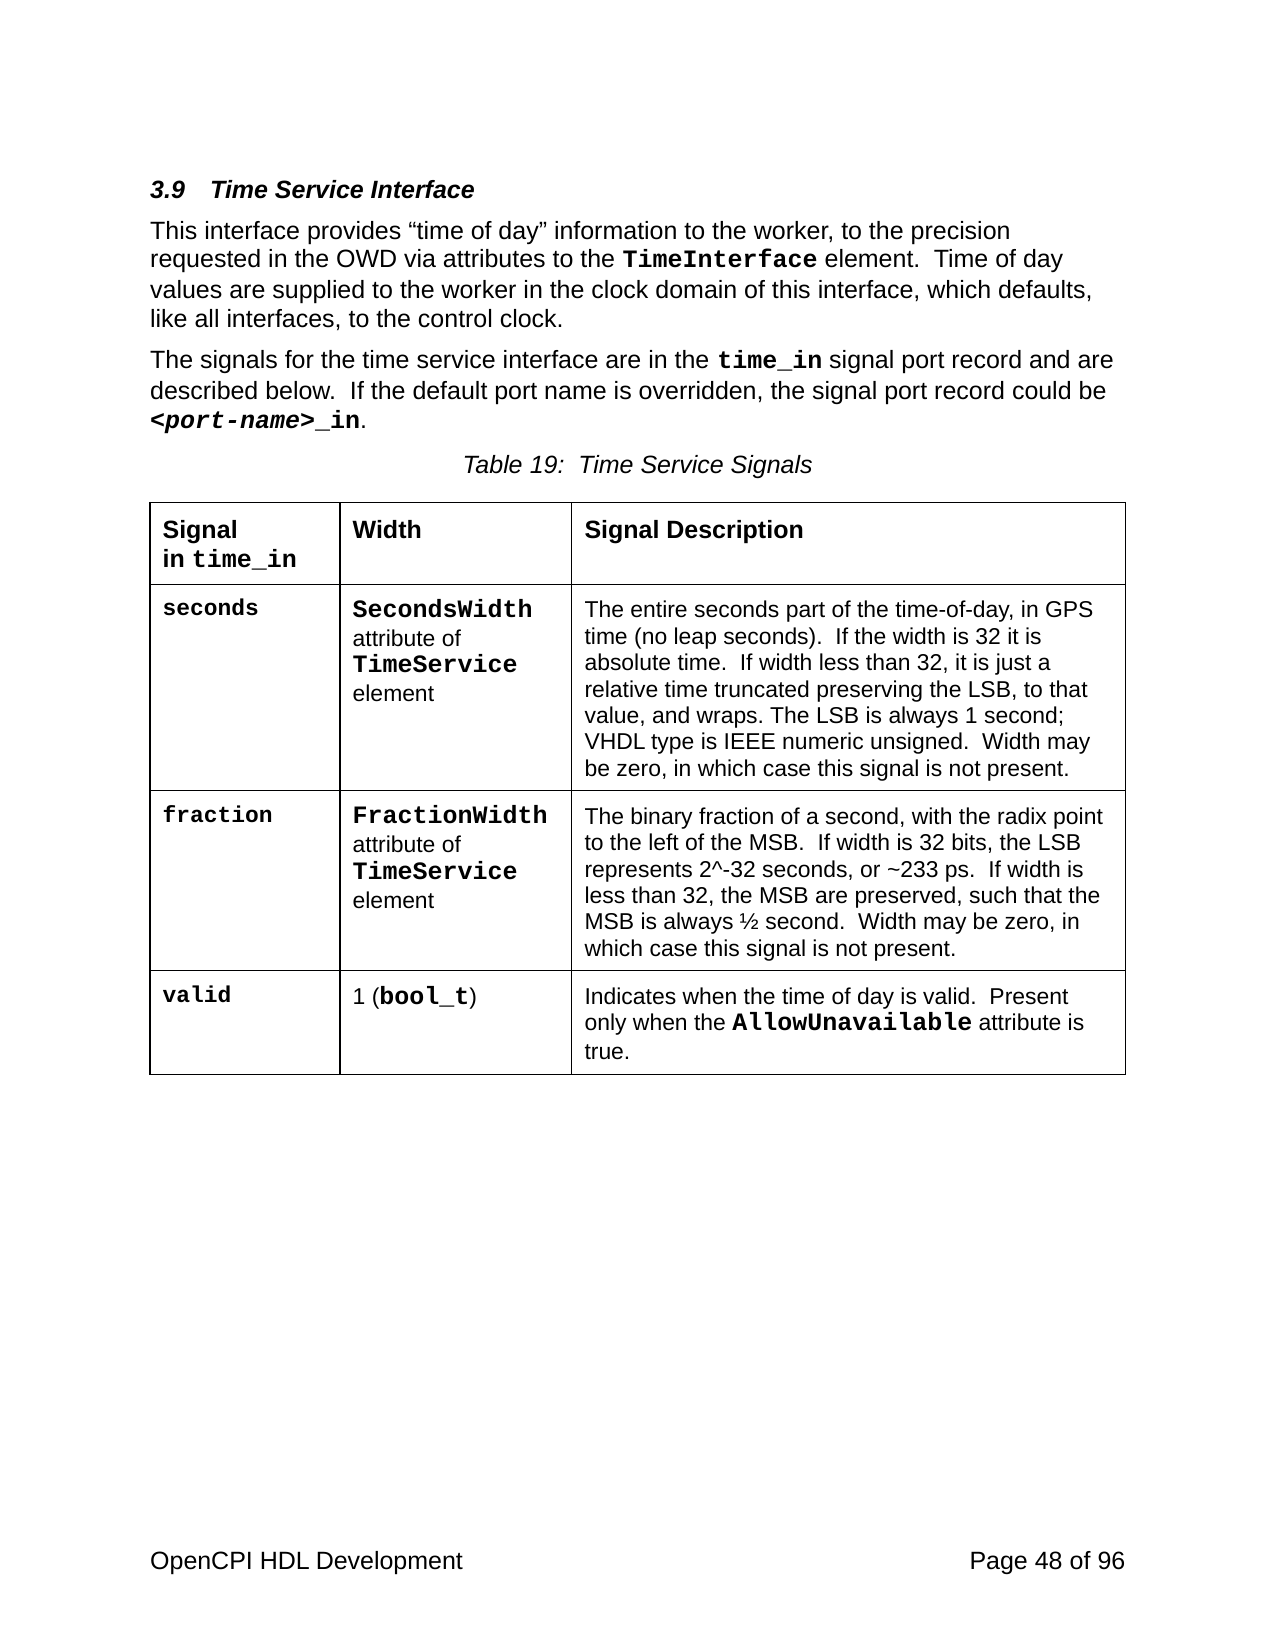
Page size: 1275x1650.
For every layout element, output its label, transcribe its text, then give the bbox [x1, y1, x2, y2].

table_cell valid [151, 971, 339, 1074]
table_header Width [341, 503, 571, 583]
text Table 19: Time Service Signals [150, 451, 1125, 479]
text This interface provides “time of day” information to the worker, to the precision requested in the OWD via attributes to the TimeInterface element. Time of day values are supplied to the worker in the clock domain of this interface, which defaults, like all interfaces, to the control clock. [150, 216, 1125, 333]
table_header Signal Description [572, 503, 1125, 583]
table_cell 1 (bool_t) [341, 971, 571, 1074]
table_cell SecondsWidth attribute of TimeService element [341, 585, 571, 790]
table_cell The entire seconds part of the time-of-day, in GPS time (no leap seconds). If the width is 32 it is absolute time. If width less than 32, it is just a relative time truncated preserving the LSB, to that value, and wraps. The LSB is always 1 second; VHDL type is IEEE numeric unsigned. Width may be zero, in which case this signal is not present. [572, 585, 1125, 790]
text The signals for the time service interface are in the time_in signal port record and are described below. If the default port name is overridden, the signal port record could be <port-name>_in. [150, 345, 1125, 436]
table_header Signal in time_in [151, 503, 339, 583]
subtitle Time Service Interface [150, 175, 1125, 204]
table_cell fraction [151, 791, 339, 970]
table_cell seconds [151, 585, 339, 790]
table_cell FractionWidth attribute of TimeService element [341, 791, 571, 970]
table_cell Indicates when the time of day is valid. Present only when the AllowUnavailable attribute is true. [572, 971, 1125, 1074]
table_cell The binary fraction of a second, with the radix point to the left of the MSB. If width is 32 bits, the LSB represents 2^-32 seconds, or ~233 ps. If width is less than 32, the MSB are preserved, such that the MSB is always ½ second. Width may be zero, in which case this signal is not present. [572, 791, 1125, 970]
